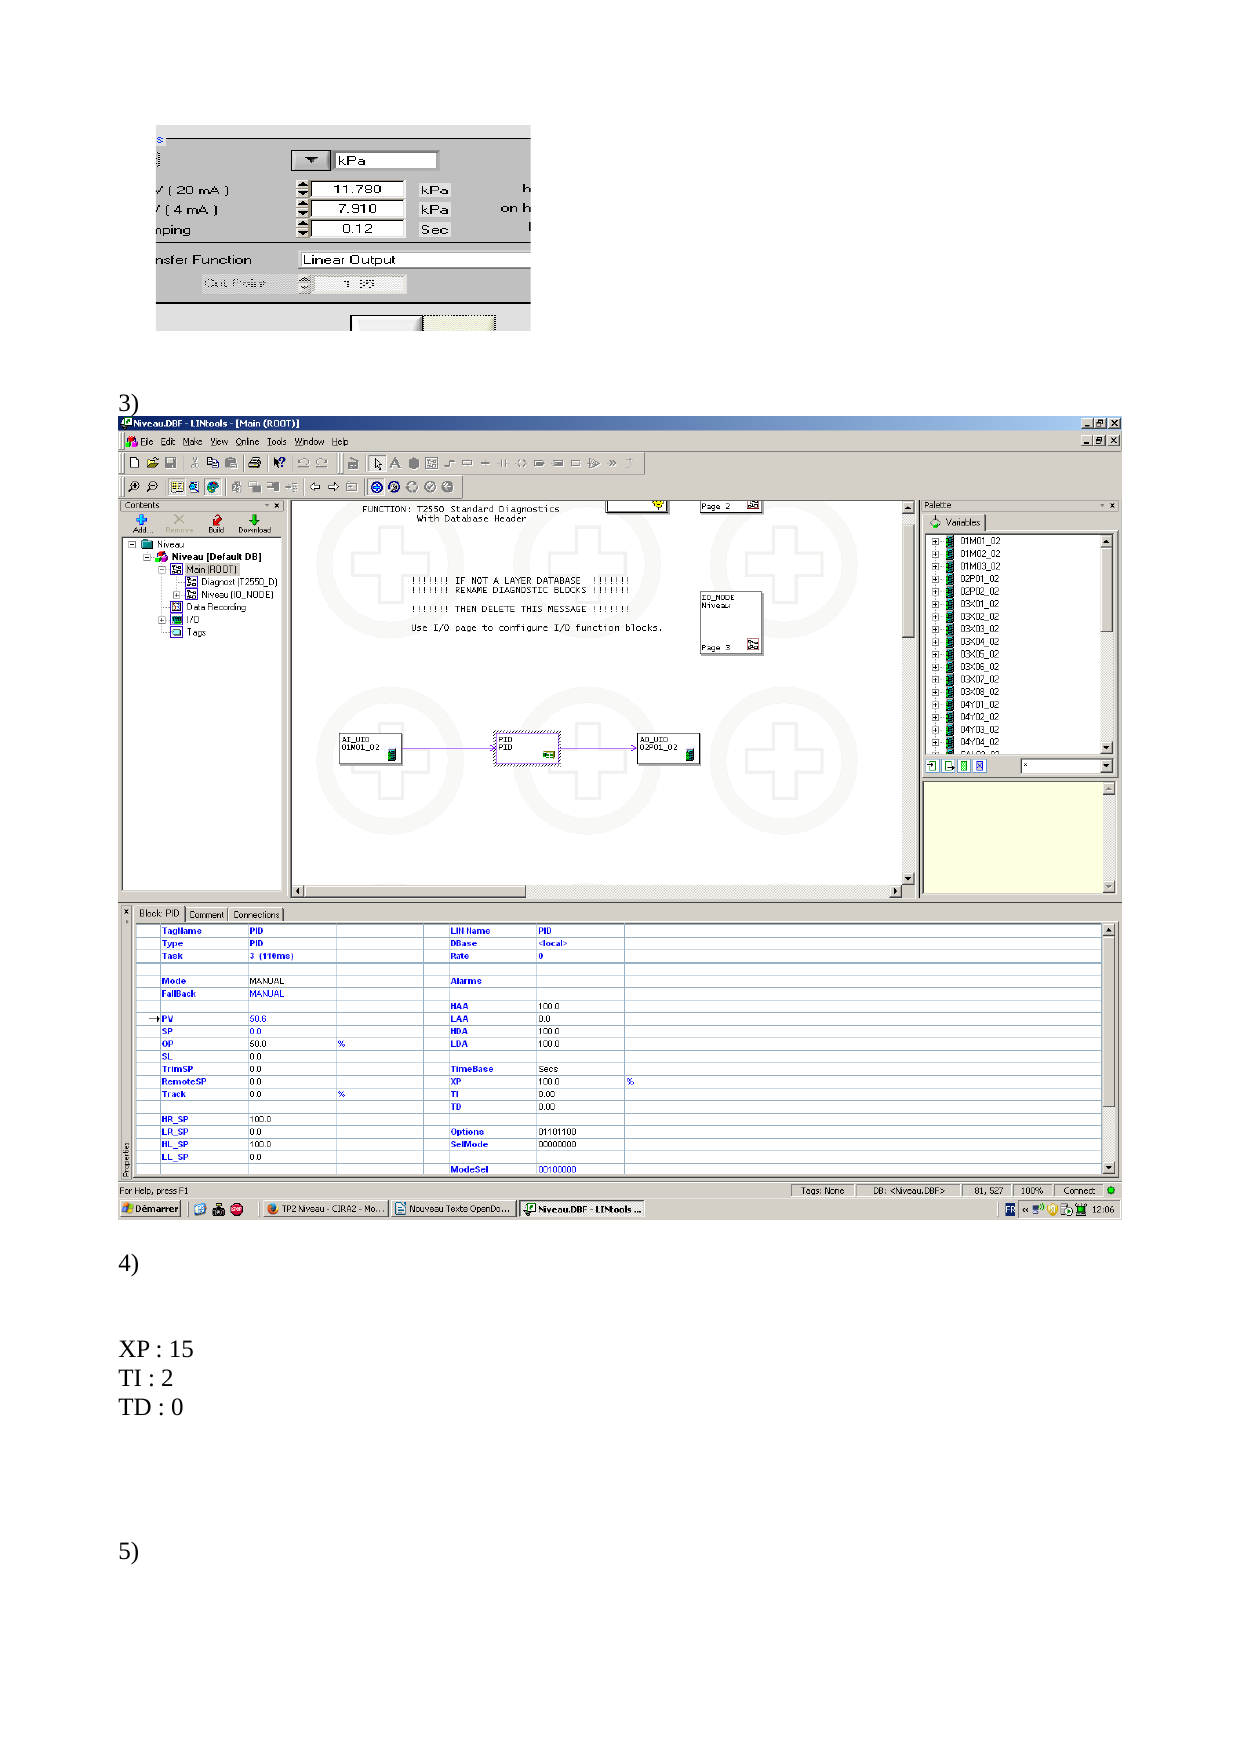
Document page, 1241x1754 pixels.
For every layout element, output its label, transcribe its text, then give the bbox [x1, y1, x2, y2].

text TD : 0 [118, 1392, 1122, 1421]
text 5) [118, 1536, 1122, 1564]
text 4) [118, 1248, 1122, 1277]
text 3) [118, 388, 1122, 416]
text XP : 15 [118, 1334, 1122, 1363]
text TI : 2 [118, 1363, 1122, 1392]
picture [118, 416, 1122, 1220]
picture [155, 125, 531, 331]
